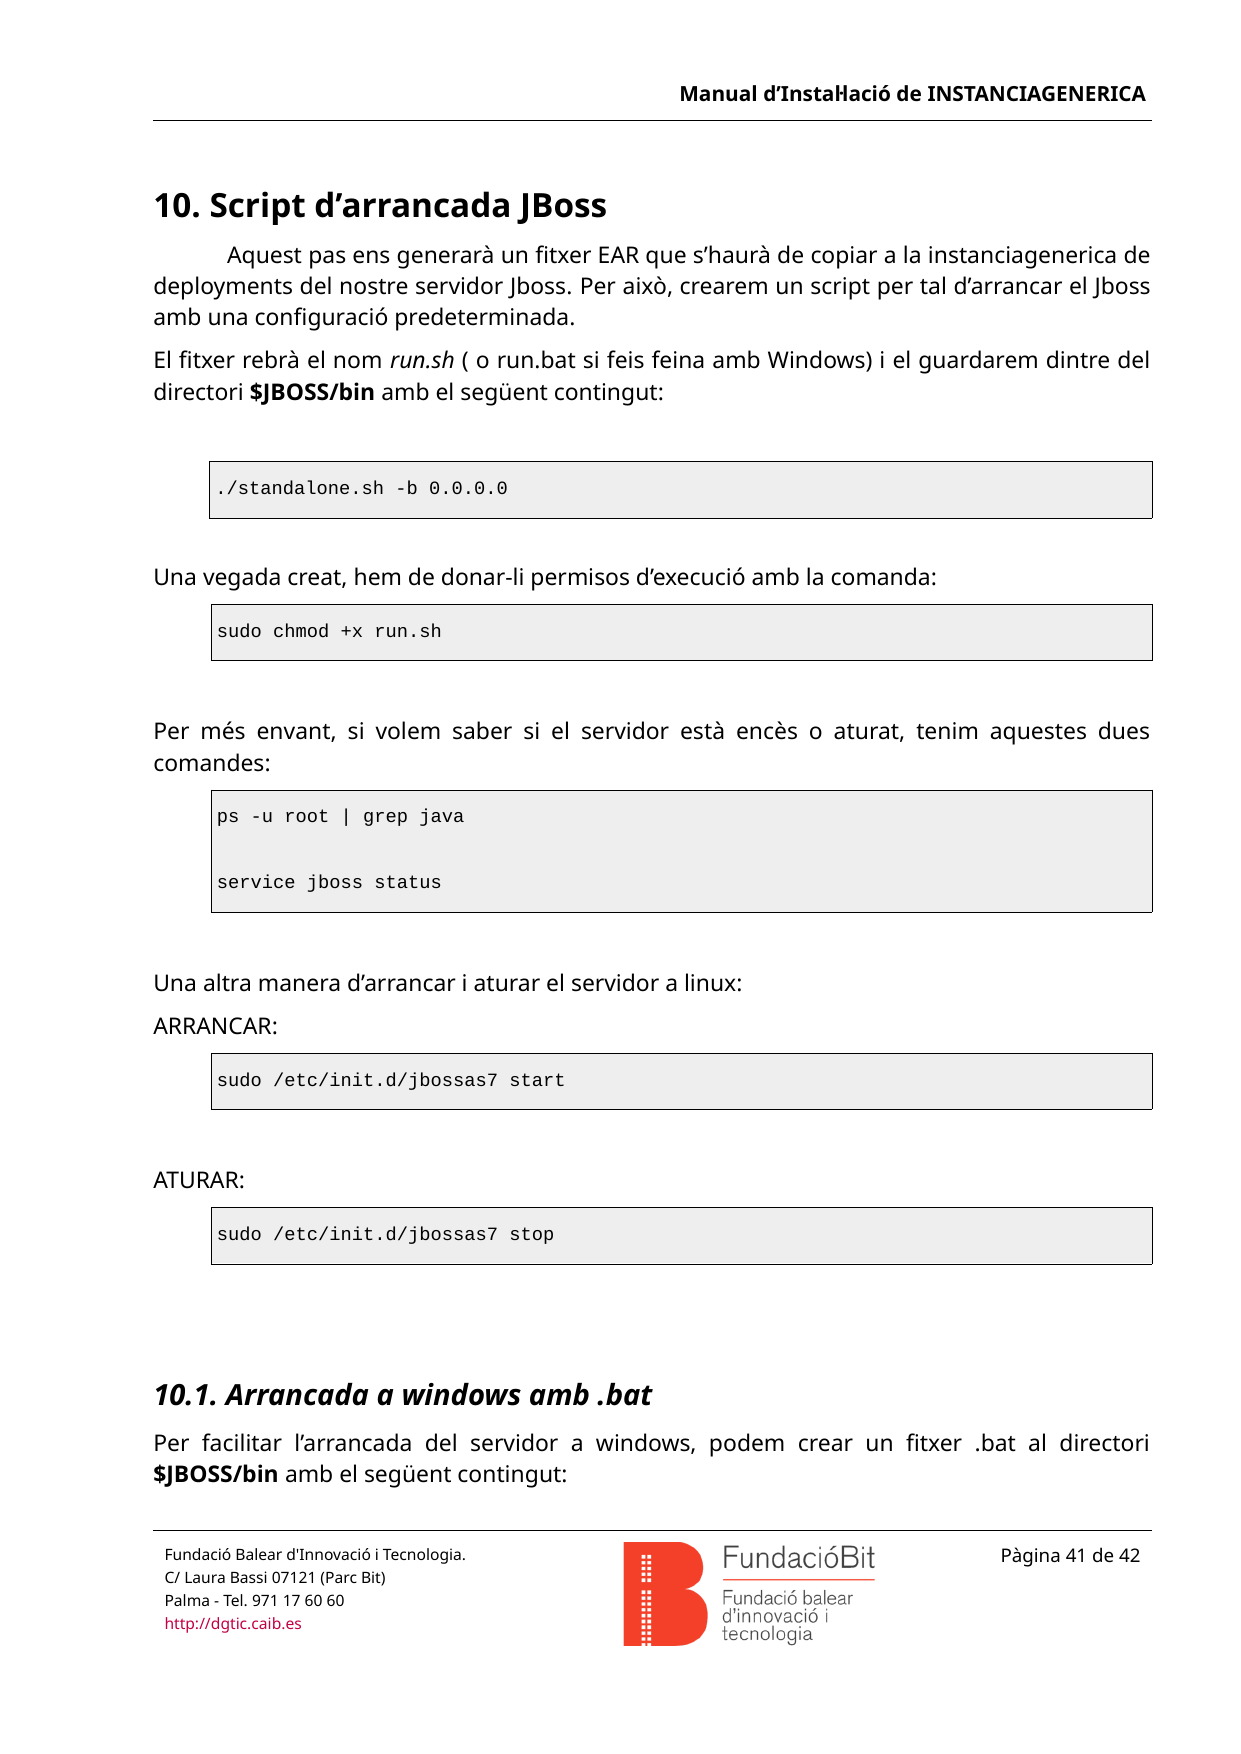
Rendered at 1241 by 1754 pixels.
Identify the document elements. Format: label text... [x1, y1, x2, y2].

subtitle Arrancada a windows amb .bat [153, 1374, 1152, 1414]
text El fitxer rebrà el nom run.sh ( o run.bat si feis feina amb Windows) i el guardarem dintre del directori $JBOSS/bin amb el següent contingut: [153, 344, 1152, 407]
table_header sudo chmod +x run.sh [212, 605, 1152, 660]
subtitle Script d’arrancada JBoss [153, 181, 1152, 227]
table_header sudo /etc/init.d/jbossas7 start [212, 1054, 1152, 1109]
text Una altra manera d’arrancar i aturar el servidor a linux: [153, 967, 1152, 998]
picture [623, 1542, 875, 1646]
text ARRANCAR: [153, 1010, 1152, 1041]
text Per més envant, si volem saber si el servidor està encès o aturat, tenim aquestes dues comandes: [153, 715, 1152, 778]
table_header ps -u root | grep java service jboss status [212, 791, 1152, 912]
text ATURAR: [153, 1164, 1152, 1195]
text Una vegada creat, hem de donar-li permisos d’execució amb la comanda: [153, 530, 1152, 592]
text Aquest pas ens generarà un fitxer EAR que s’haurà de copiar a la instanciagenerica de deployments del nostre servidor Jboss. Per això, crearem un script per tal d’arrancar el Jboss amb una configuració predeterminada. [153, 239, 1152, 332]
text Per facilitar l’arrancada del servidor a windows, podem crear un fitxer .bat al directori $JBOSS/bin amb el següent contingut: [153, 1427, 1152, 1489]
table_header sudo /etc/init.d/jbossas7 stop [212, 1208, 1152, 1263]
table_header ./standalone.sh -b 0.0.0.0 [210, 462, 1152, 518]
